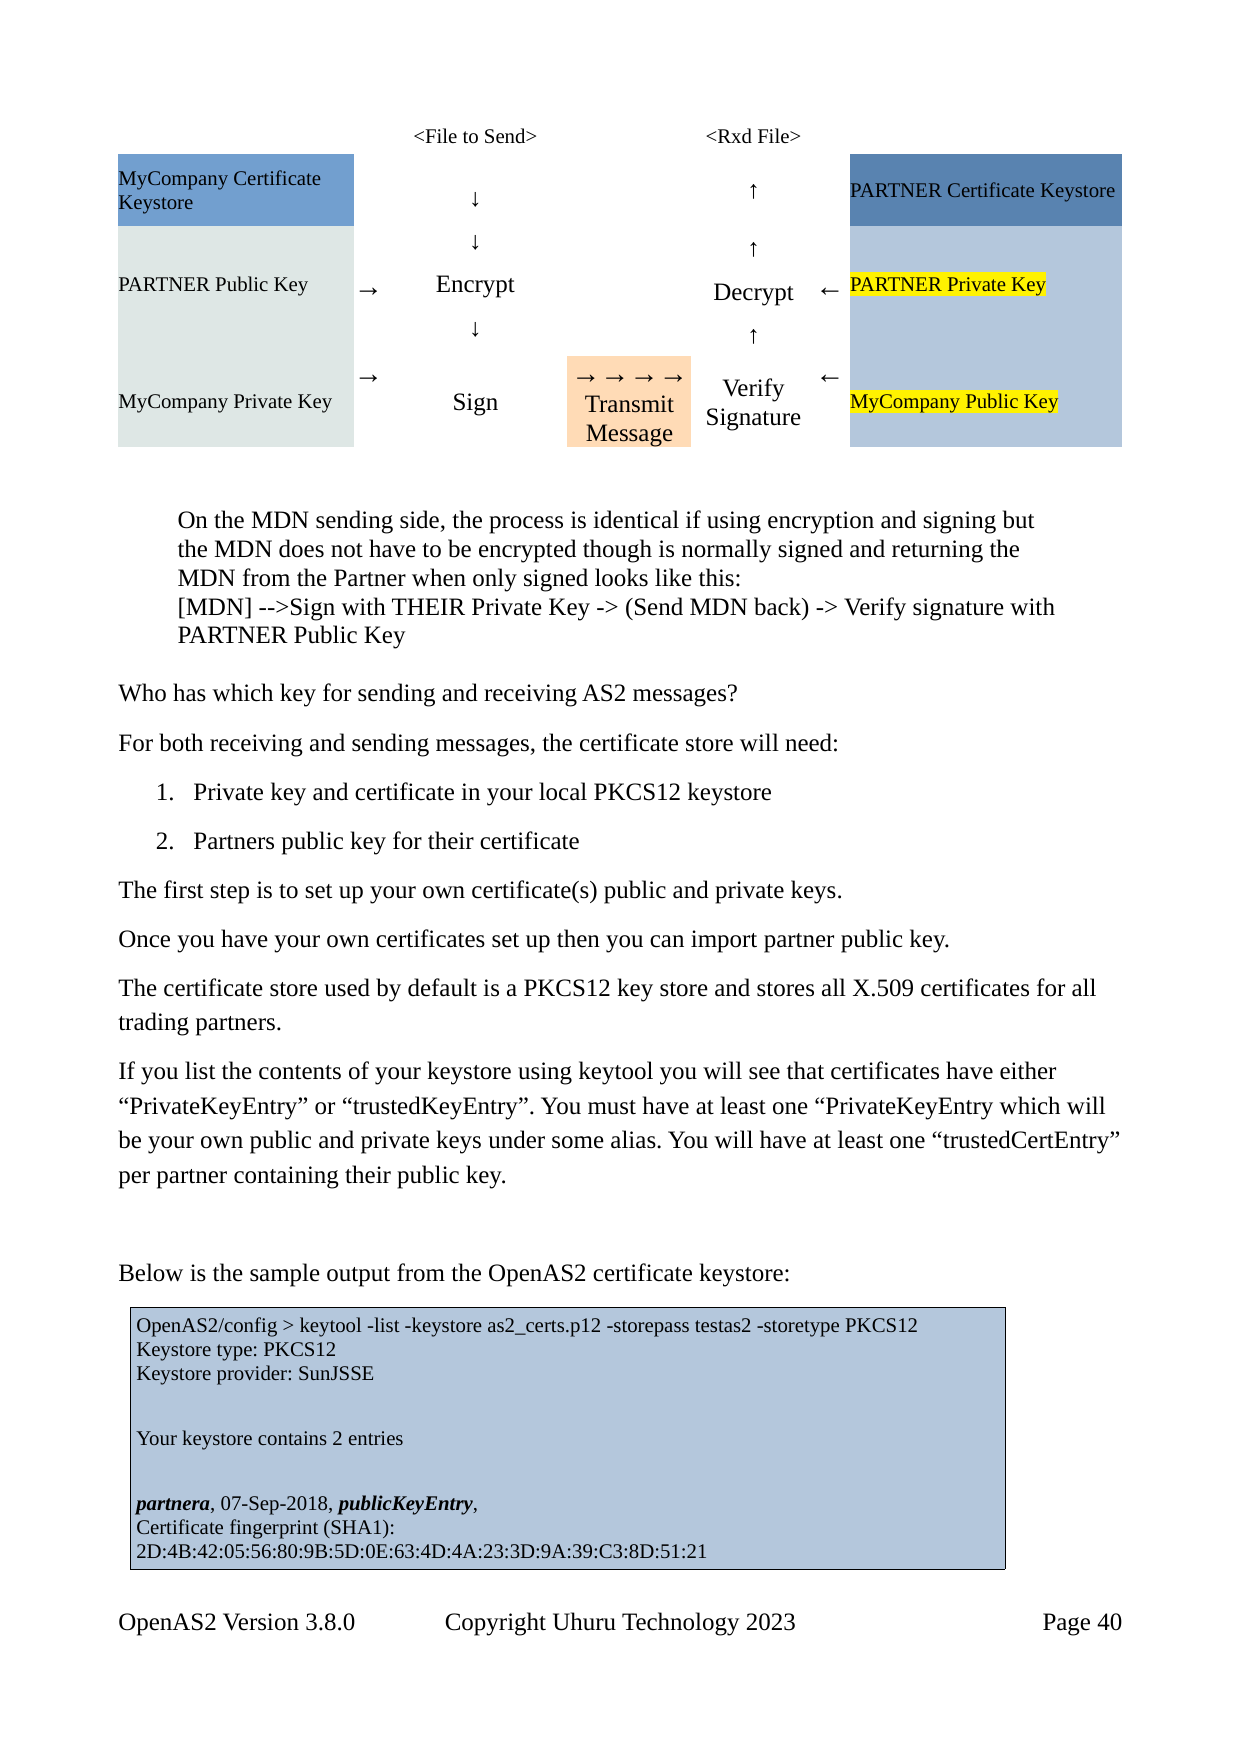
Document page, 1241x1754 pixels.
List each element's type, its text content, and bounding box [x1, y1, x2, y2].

table_cell [815, 154, 850, 226]
text If you list the contents of your keystore using keytool you will see that certificates have either “PrivateKeyEntry” or “trustedKeyEntry”. You must have at least one “PrivateKeyEntry which will be your own public and private keys under some alias. You will have at least one “trustedCertEntry” per partner containing their public key. [118, 1056, 1122, 1189]
table_cell Decrypt [691, 269, 815, 313]
text The first step is to set up your own certificate(s) public and private keys. [118, 875, 1122, 903]
table_cell → [354, 269, 383, 313]
table_cell [815, 226, 850, 269]
list Private key and certificate in your local PKCS12 keystore [156, 777, 1122, 805]
table_cell ↓ [384, 154, 567, 226]
table_cell ↑ [691, 313, 815, 356]
table_header [567, 118, 691, 154]
table_header <File to Send> [384, 118, 567, 154]
table_cell [567, 226, 691, 269]
table_cell PARTNER Public Key [118, 269, 354, 313]
table_cell ← [815, 269, 850, 313]
table_cell Encrypt [384, 269, 567, 313]
table_cell [354, 313, 383, 356]
text Once you have your own certificates set up then you can import partner public key. [118, 924, 1122, 953]
table_cell Verify Signature [691, 356, 815, 447]
text The certificate store used by default is a PKCS12 key store and stores all X.509 certificates for all trading partners. [118, 973, 1122, 1036]
table_header [118, 118, 354, 154]
table_cell →→→→ Transmit Message [567, 356, 691, 447]
table_header [815, 118, 850, 154]
table_cell ↑ [691, 154, 815, 226]
table_header OpenAS2/config > keytool -list -keystore as2_certs.p12 -storepass testas2 -storetype PKCS12 Keystore type: PKCS12 Keystore provider: SunJSSE [131, 1308, 1005, 1420]
table_cell Your keystore contains 2 entries [131, 1420, 1005, 1485]
table_cell [354, 226, 383, 269]
text On the MDN sending side, the process is identical if using encryption and signing but the MDN does not have to be encrypted though is normally signed and returning the MDN from the Partner when only signed looks like this: [MDN] -->Sign with THEIR Private Key -> (Send MDN back) -> Verify signature with PARTNER Public Key [177, 505, 1063, 649]
table_cell → [354, 356, 383, 447]
table_cell MyCompany Private Key [118, 356, 354, 447]
table_cell [567, 154, 691, 226]
table_header [850, 118, 1122, 154]
table_cell Sign [384, 356, 567, 447]
table_cell [567, 269, 691, 313]
table_cell [815, 313, 850, 356]
text Who has which key for sending and receiving AS2 messages? [118, 678, 1122, 707]
text Below is the sample output from the OpenAS2 certificate keystore: [118, 1258, 1122, 1287]
table_cell PARTNER Certificate Keystore [850, 154, 1122, 226]
table_cell MyCompany Certificate Keystore [118, 154, 354, 226]
table_cell [118, 226, 354, 269]
list Partners public key for their certificate [156, 826, 1122, 854]
table_cell [567, 313, 691, 356]
table_cell [354, 154, 383, 226]
table_cell partnera, 07-Sep-2018, publicKeyEntry, Certificate fingerprint (SHA1): 2D:4B:42:05:56:80:9B:5D:0E:63:4D:4A:23:3D:9A:39:C3:8D:51:21 [131, 1485, 1005, 1569]
table_cell MyCompany Public Key [850, 356, 1122, 447]
table_cell [850, 313, 1122, 356]
text For both receiving and sending messages, the certificate store will need: [118, 728, 1122, 756]
table_header <Rxd File> [691, 118, 815, 154]
table_header [354, 118, 383, 154]
table_cell ↓ [384, 313, 567, 356]
table_cell PARTNER Private Key [850, 269, 1122, 313]
table_cell [118, 313, 354, 356]
table_cell ↑ [691, 226, 815, 269]
table_cell ← [815, 356, 850, 447]
table_cell [850, 226, 1122, 269]
table_cell ↓ [384, 226, 567, 269]
